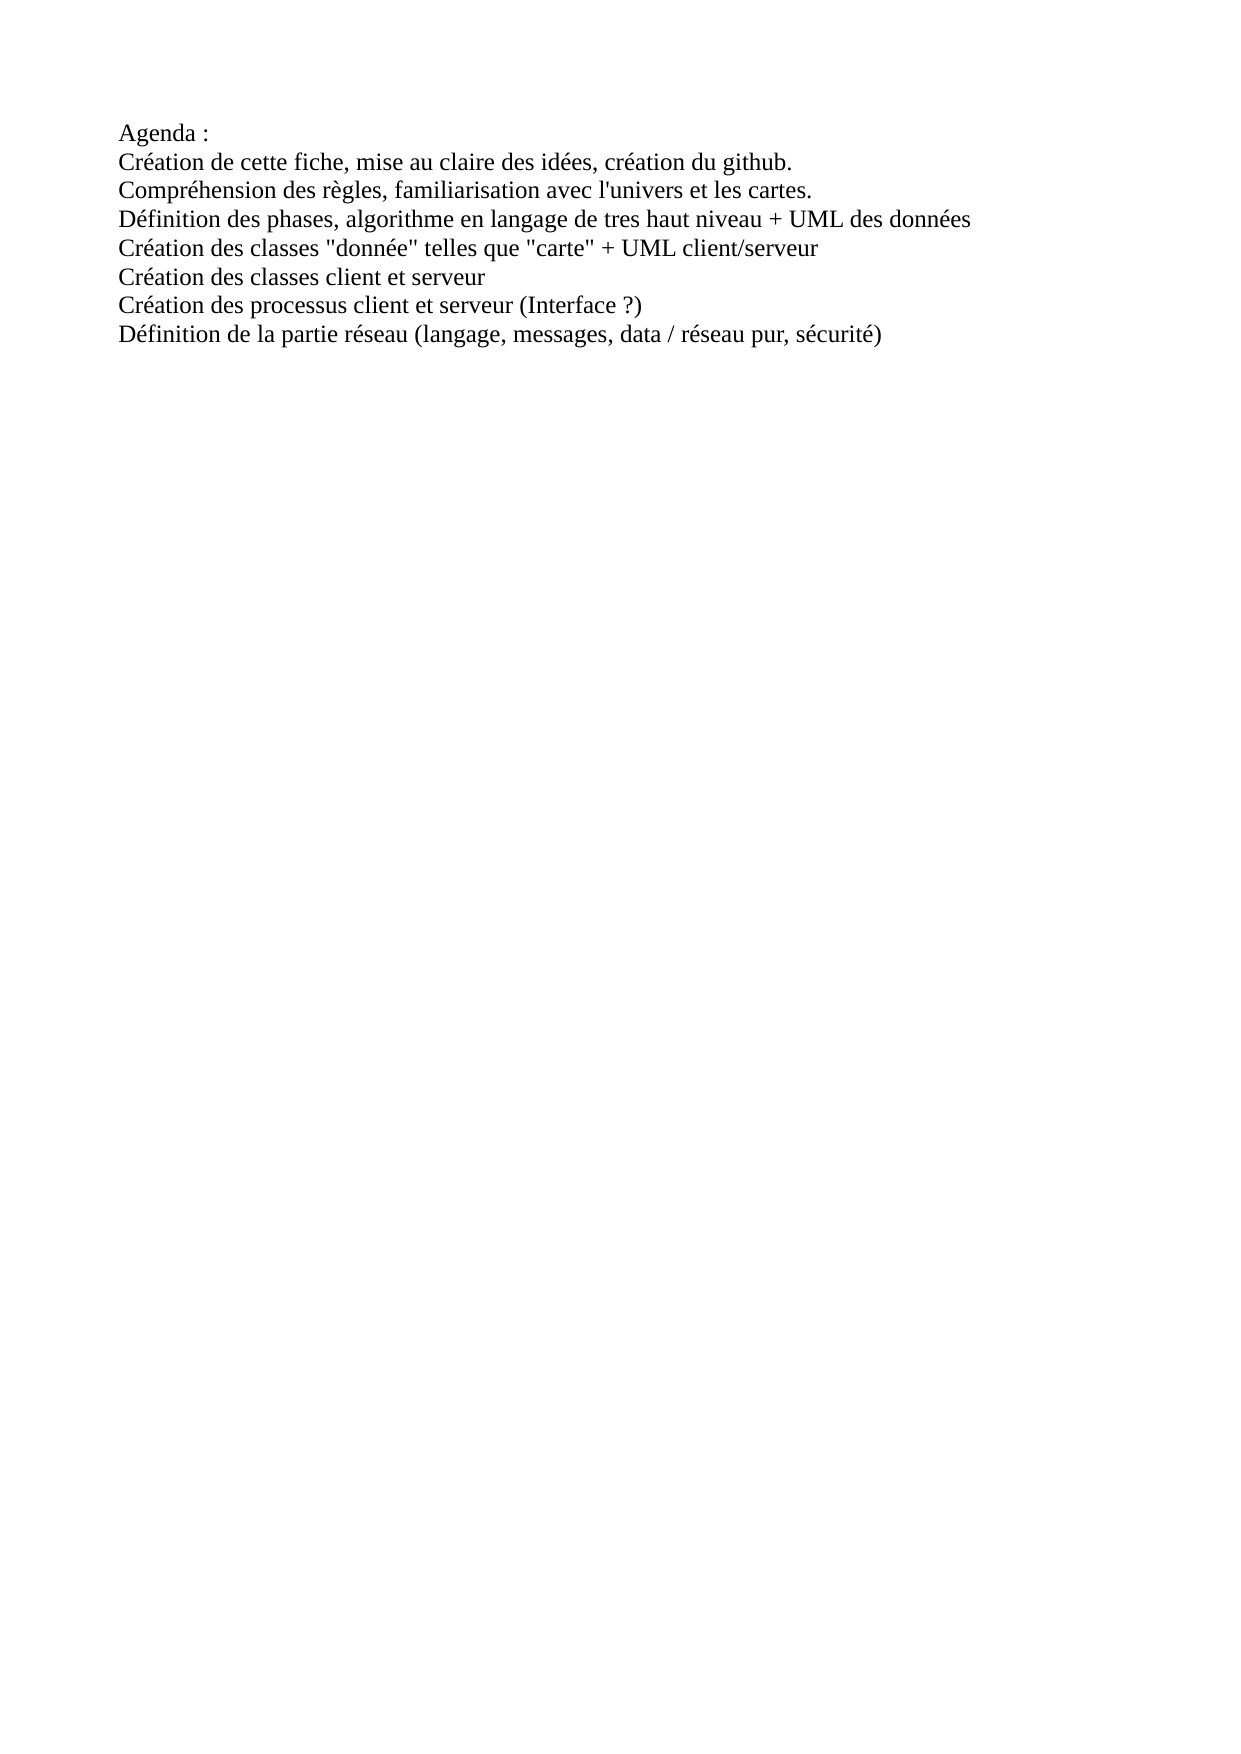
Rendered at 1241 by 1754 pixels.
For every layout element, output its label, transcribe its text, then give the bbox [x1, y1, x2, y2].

text Création des classes "donnée" telles que "carte" + UML client/serveur [118, 233, 1122, 262]
text Définition des phases, algorithme en langage de tres haut niveau + UML des données [118, 204, 1122, 233]
text Création de cette fiche, mise au claire des idées, création du github. [118, 147, 1122, 176]
text Création des processus client et serveur (Interface ?) [118, 291, 1122, 319]
text Création des classes client et serveur [118, 262, 1122, 291]
text Définition de la partie réseau (langage, messages, data / réseau pur, sécurité) [118, 319, 1122, 348]
text Agenda : [118, 118, 1122, 147]
text Compréhension des règles, familiarisation avec l'univers et les cartes. [118, 176, 1122, 204]
